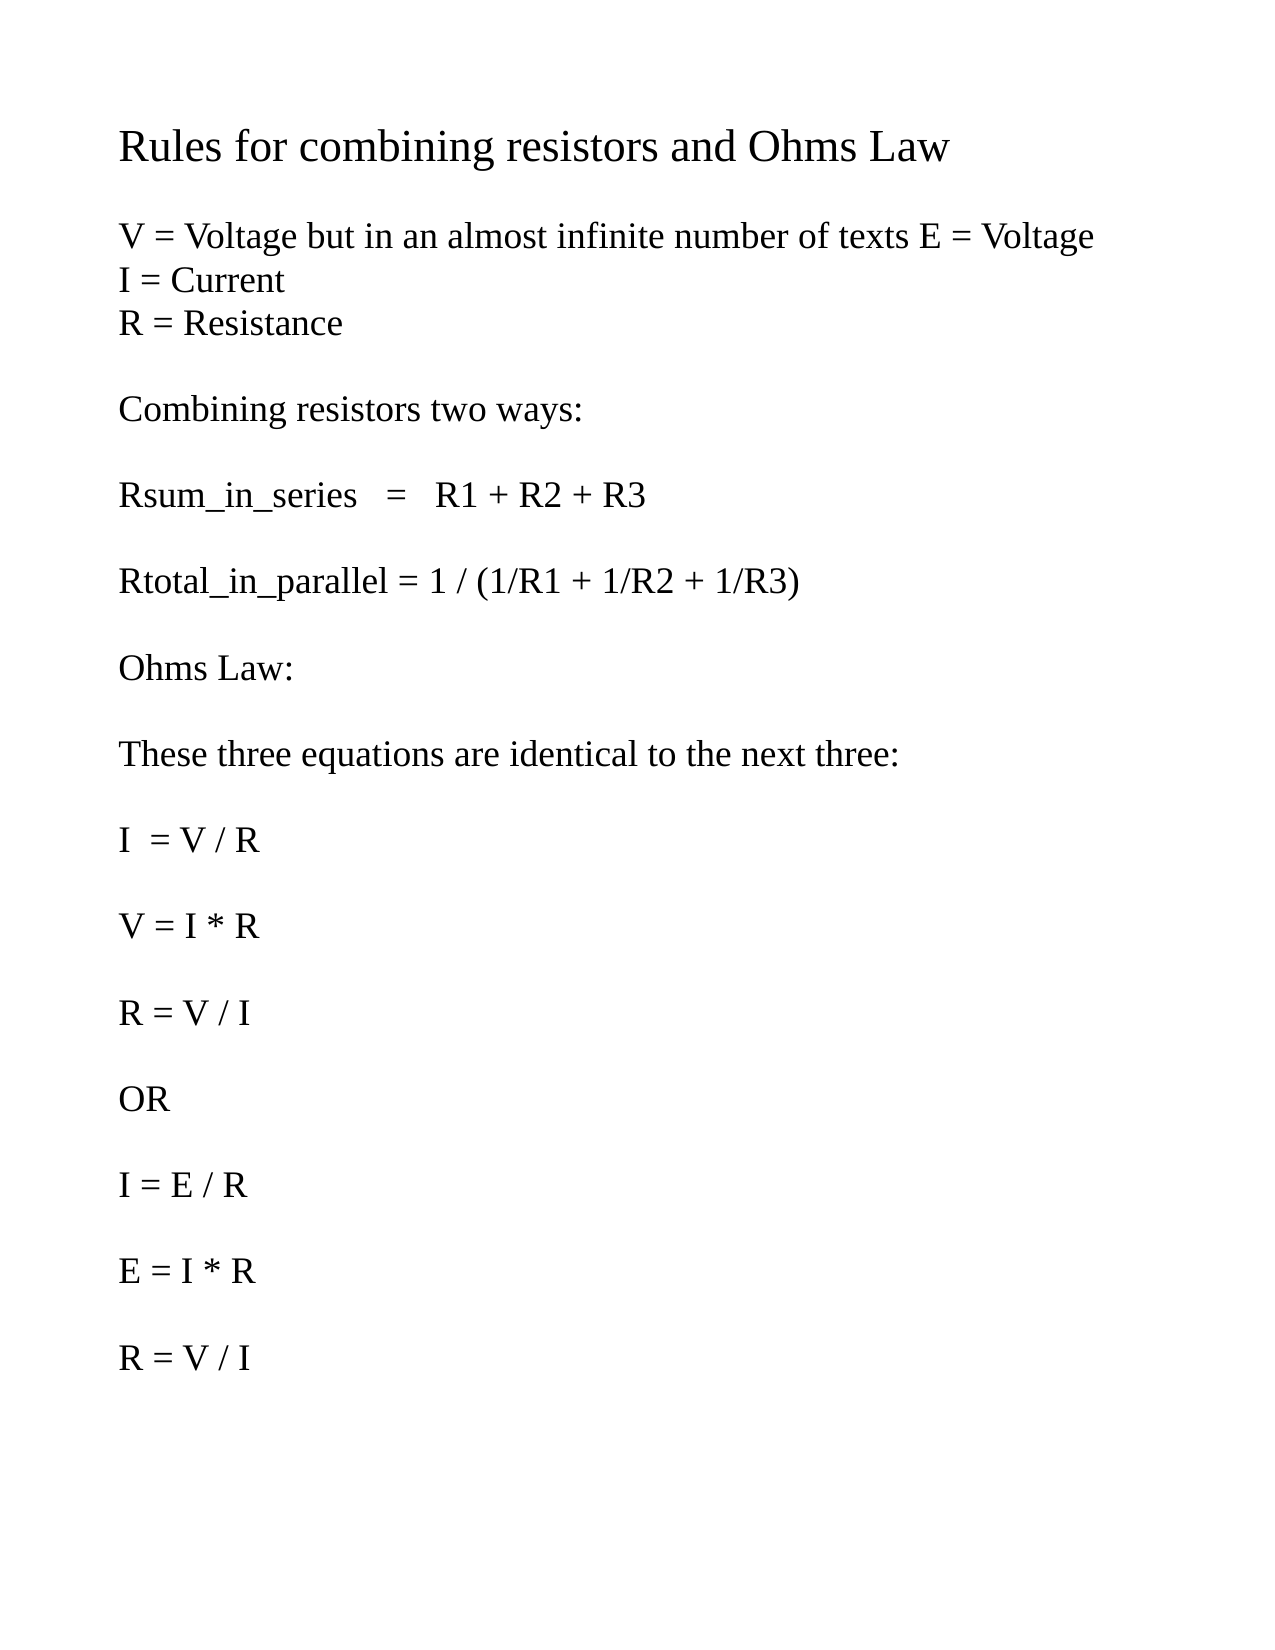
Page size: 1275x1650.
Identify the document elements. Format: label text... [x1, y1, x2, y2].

text V = Voltage but in an almost infinite number of texts E = Voltage [118, 214, 1157, 257]
text R = Resistance [118, 300, 1157, 343]
text These three equations are identical to the next three: [118, 731, 1157, 774]
text E = I * R [118, 1249, 1157, 1292]
text Rsum_in_series = R1 + R2 + R3 [118, 473, 1157, 516]
text R = V / I [118, 990, 1157, 1033]
text OR [118, 1076, 1157, 1119]
text I = Current [118, 257, 1157, 300]
text I = V / R [118, 818, 1157, 861]
text I = E / R [118, 1163, 1157, 1206]
text R = V / I [118, 1335, 1157, 1378]
text Rtotal_in_parallel = 1 / (1/R1 + 1/R2 + 1/R3) [118, 559, 1157, 602]
text Rules for combining resistors and Ohms Law [118, 118, 1157, 171]
text V = I * R [118, 904, 1157, 947]
text Ohms Law: [118, 645, 1157, 688]
text Combining resistors two ways: [118, 386, 1157, 429]
